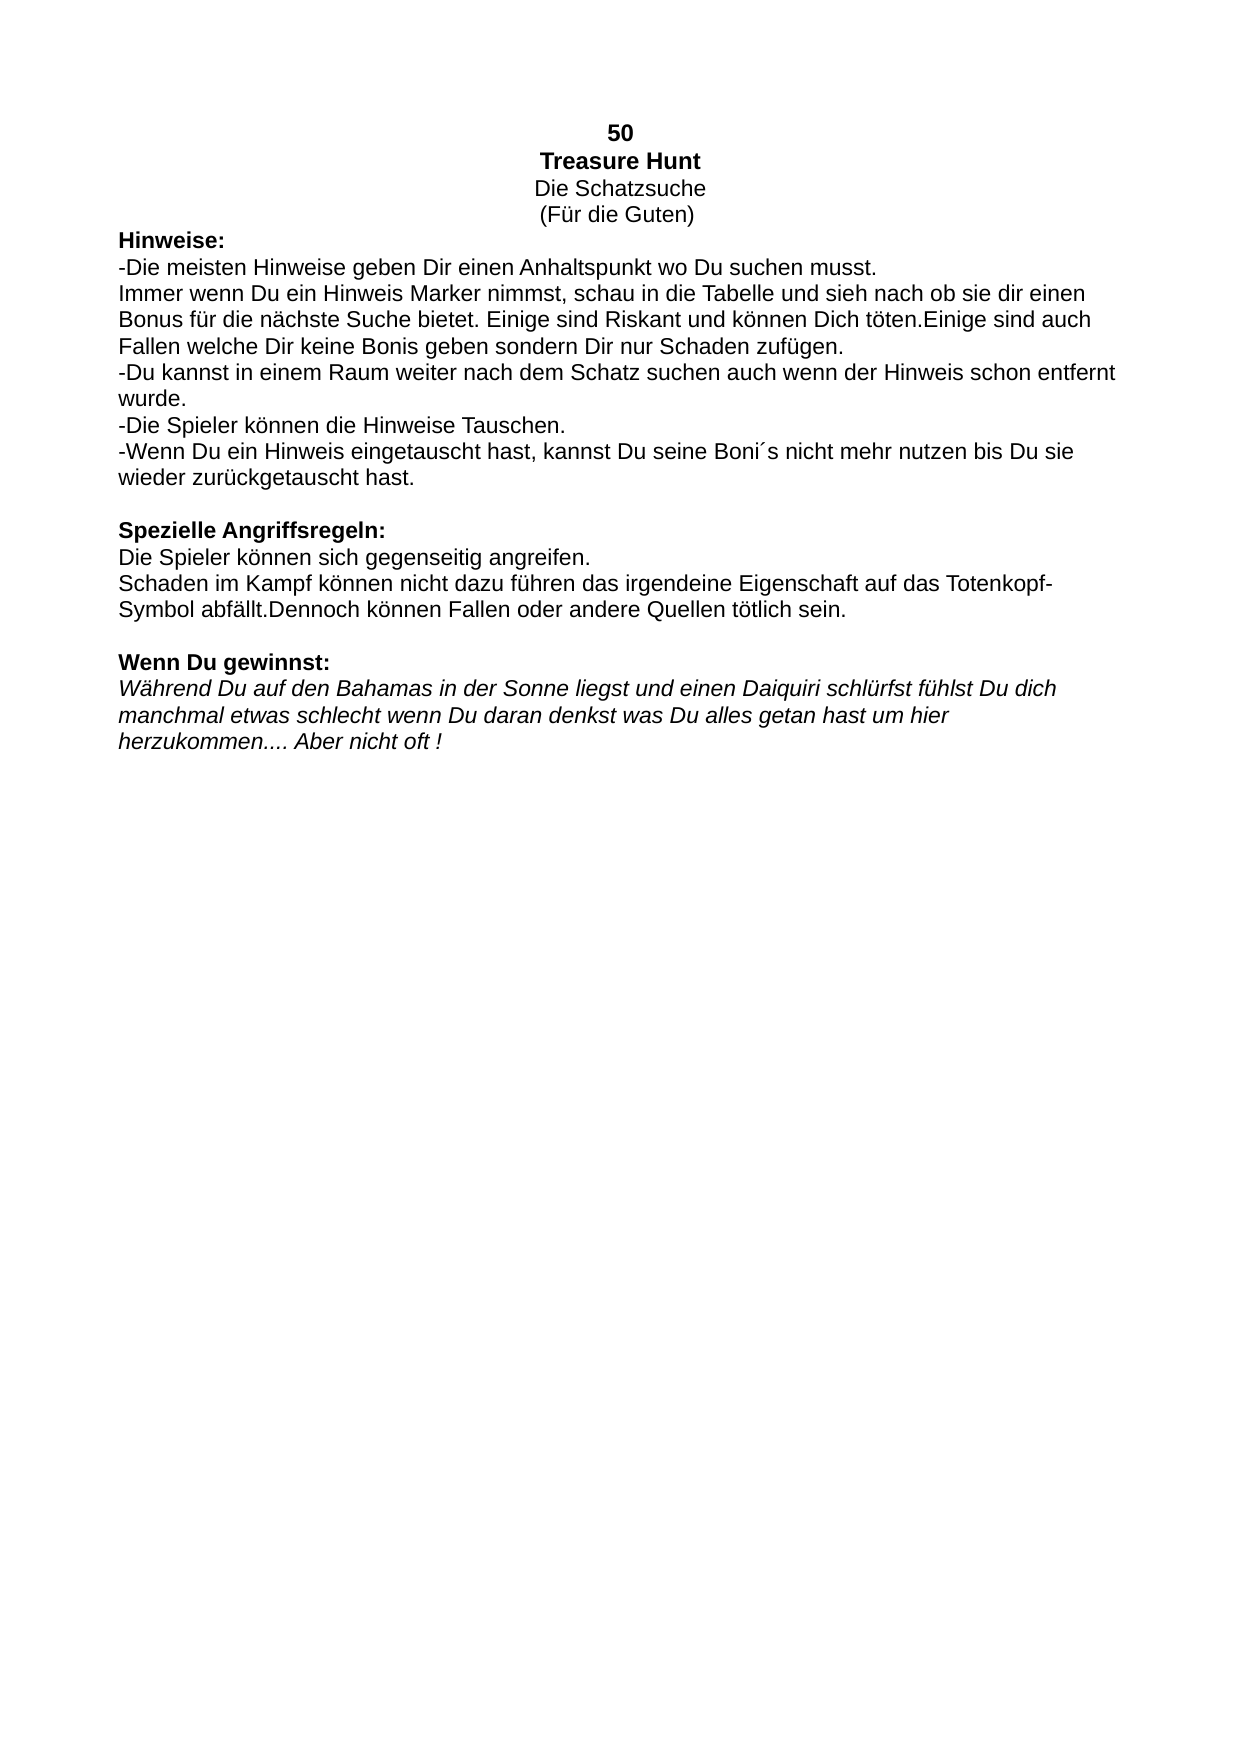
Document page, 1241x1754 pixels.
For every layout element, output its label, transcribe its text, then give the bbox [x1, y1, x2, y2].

text -Die meisten Hinweise geben Dir einen Anhaltspunkt wo Du suchen musst. [118, 253, 1122, 280]
text Treasure Hunt [118, 147, 1122, 174]
text Die Spieler können sich gegenseitig angreifen. [118, 543, 1122, 570]
text Während Du auf den Bahamas in der Sonne liegst und einen Daiquiri schlürfst fühlst Du dich manchmal etwas schlecht wenn Du daran denkst was Du alles getan hast um hier herzukommen.... Aber nicht oft ! [118, 675, 1122, 754]
text 50 [118, 118, 1122, 147]
text -Du kannst in einem Raum weiter nach dem Schatz suchen auch wenn der Hinweis schon entfernt wurde. [118, 359, 1122, 412]
text Hinweise: [118, 227, 1122, 253]
text -Wenn Du ein Hinweis eingetauscht hast, kannst Du seine Boni´s nicht mehr nutzen bis Du sie wieder zurückgetauscht hast. [118, 438, 1122, 491]
text -Die Spieler können die Hinweise Tauschen. [118, 412, 1122, 438]
text Immer wenn Du ein Hinweis Marker nimmst, schau in die Tabelle und sieh nach ob sie dir einen Bonus für die nächste Suche bietet. Einige sind Riskant und können Dich töten.Einige sind auch Fallen welche Dir keine Bonis geben sondern Dir nur Schaden zufügen. [118, 280, 1122, 359]
text Schaden im Kampf können nicht dazu führen das irgendeine Eigenschaft auf das Totenkopf-Symbol abfällt.Dennoch können Fallen oder andere Quellen tötlich sein. [118, 570, 1122, 622]
text Die Schatzsuche [118, 174, 1122, 201]
text (Für die Guten) [118, 201, 1122, 227]
text Spezielle Angriffsregeln: [118, 517, 1122, 543]
text Wenn Du gewinnst: [118, 649, 1122, 675]
